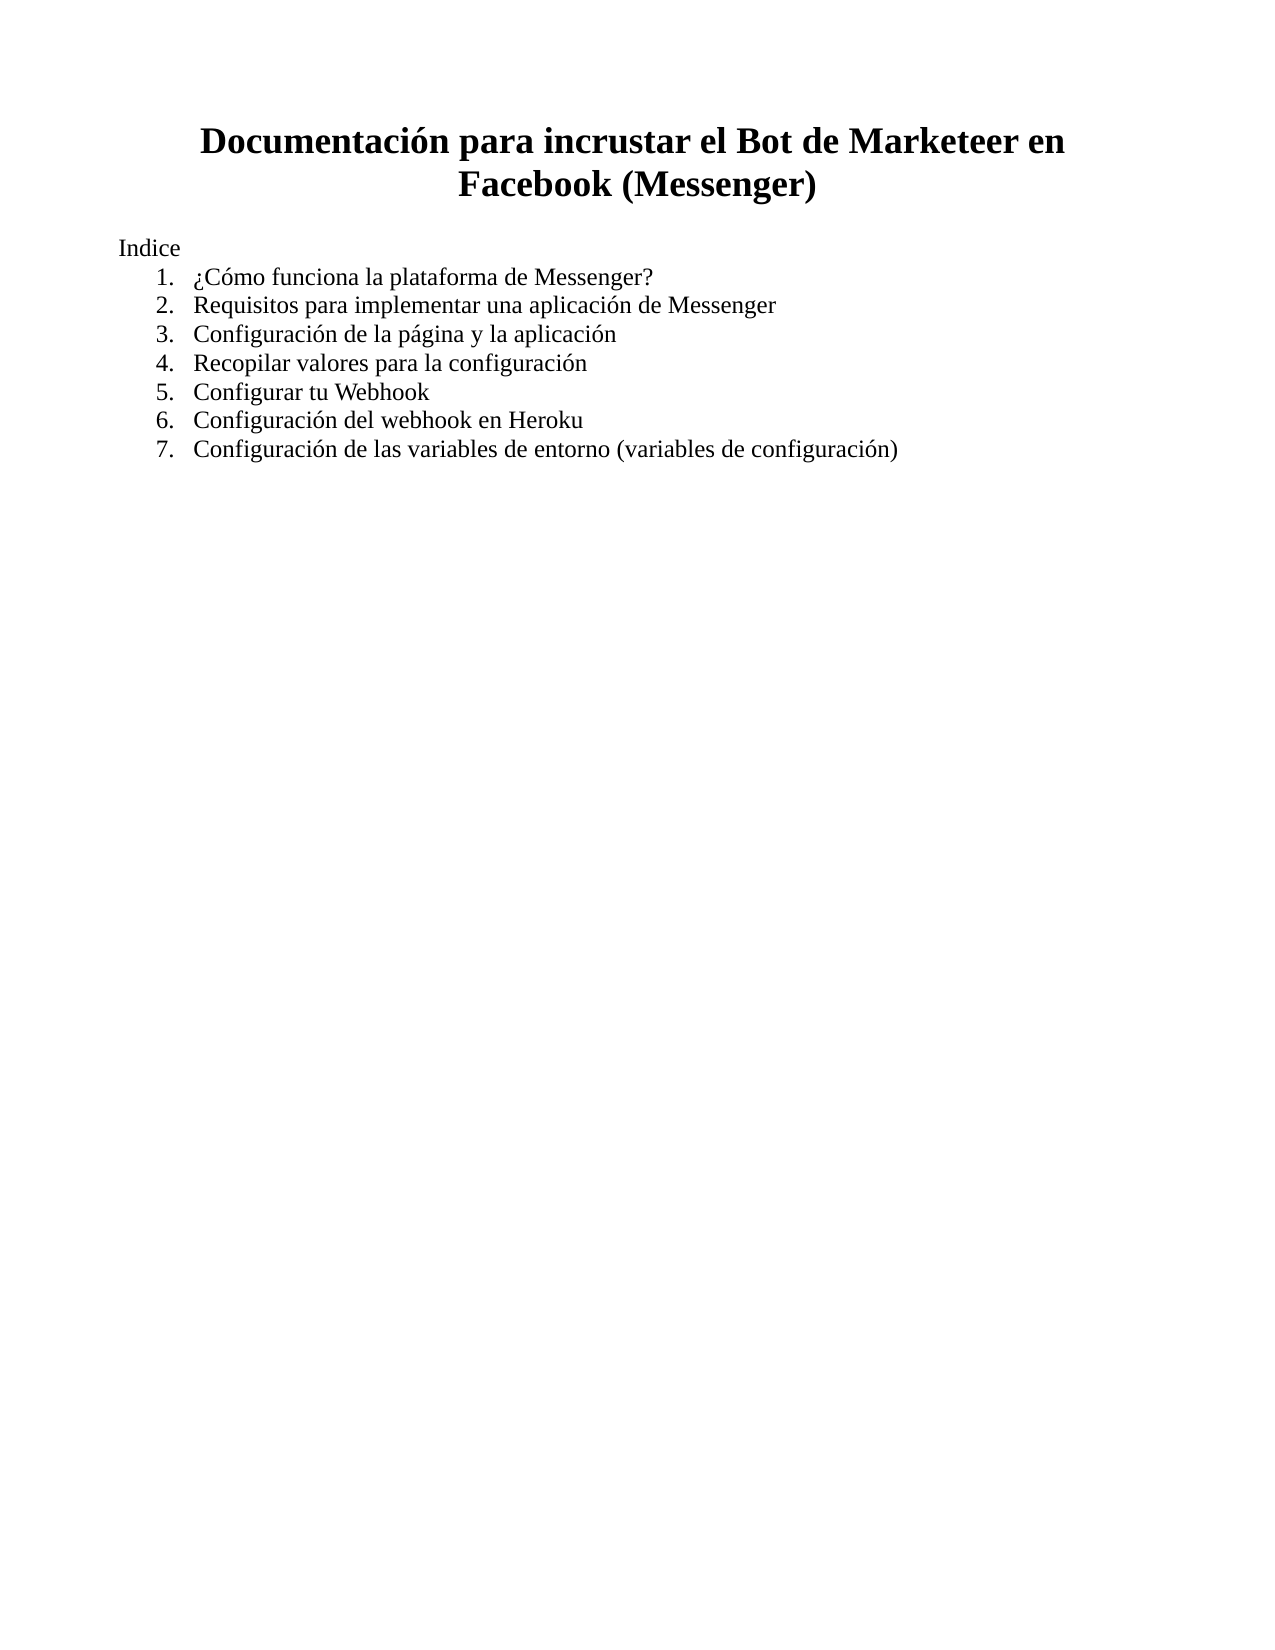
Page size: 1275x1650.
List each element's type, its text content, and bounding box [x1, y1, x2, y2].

list Configuración de la página y la aplicación [156, 319, 1157, 348]
list ¿Cómo funciona la plataforma de Messenger? [156, 262, 1157, 291]
list Configuración de las variables de entorno (variables de configuración) [156, 434, 1157, 463]
list Requisitos para implementar una aplicación de Messenger [156, 291, 1157, 319]
text Indice [118, 233, 1157, 262]
text Documentación para incrustar el Bot de Marketeer en [118, 118, 1157, 161]
list Configuración del webhook en Heroku [156, 406, 1157, 434]
text Facebook (Messenger) [118, 161, 1157, 204]
list Recopilar valores para la configuración [156, 348, 1157, 377]
list Configurar tu Webhook [156, 377, 1157, 406]
